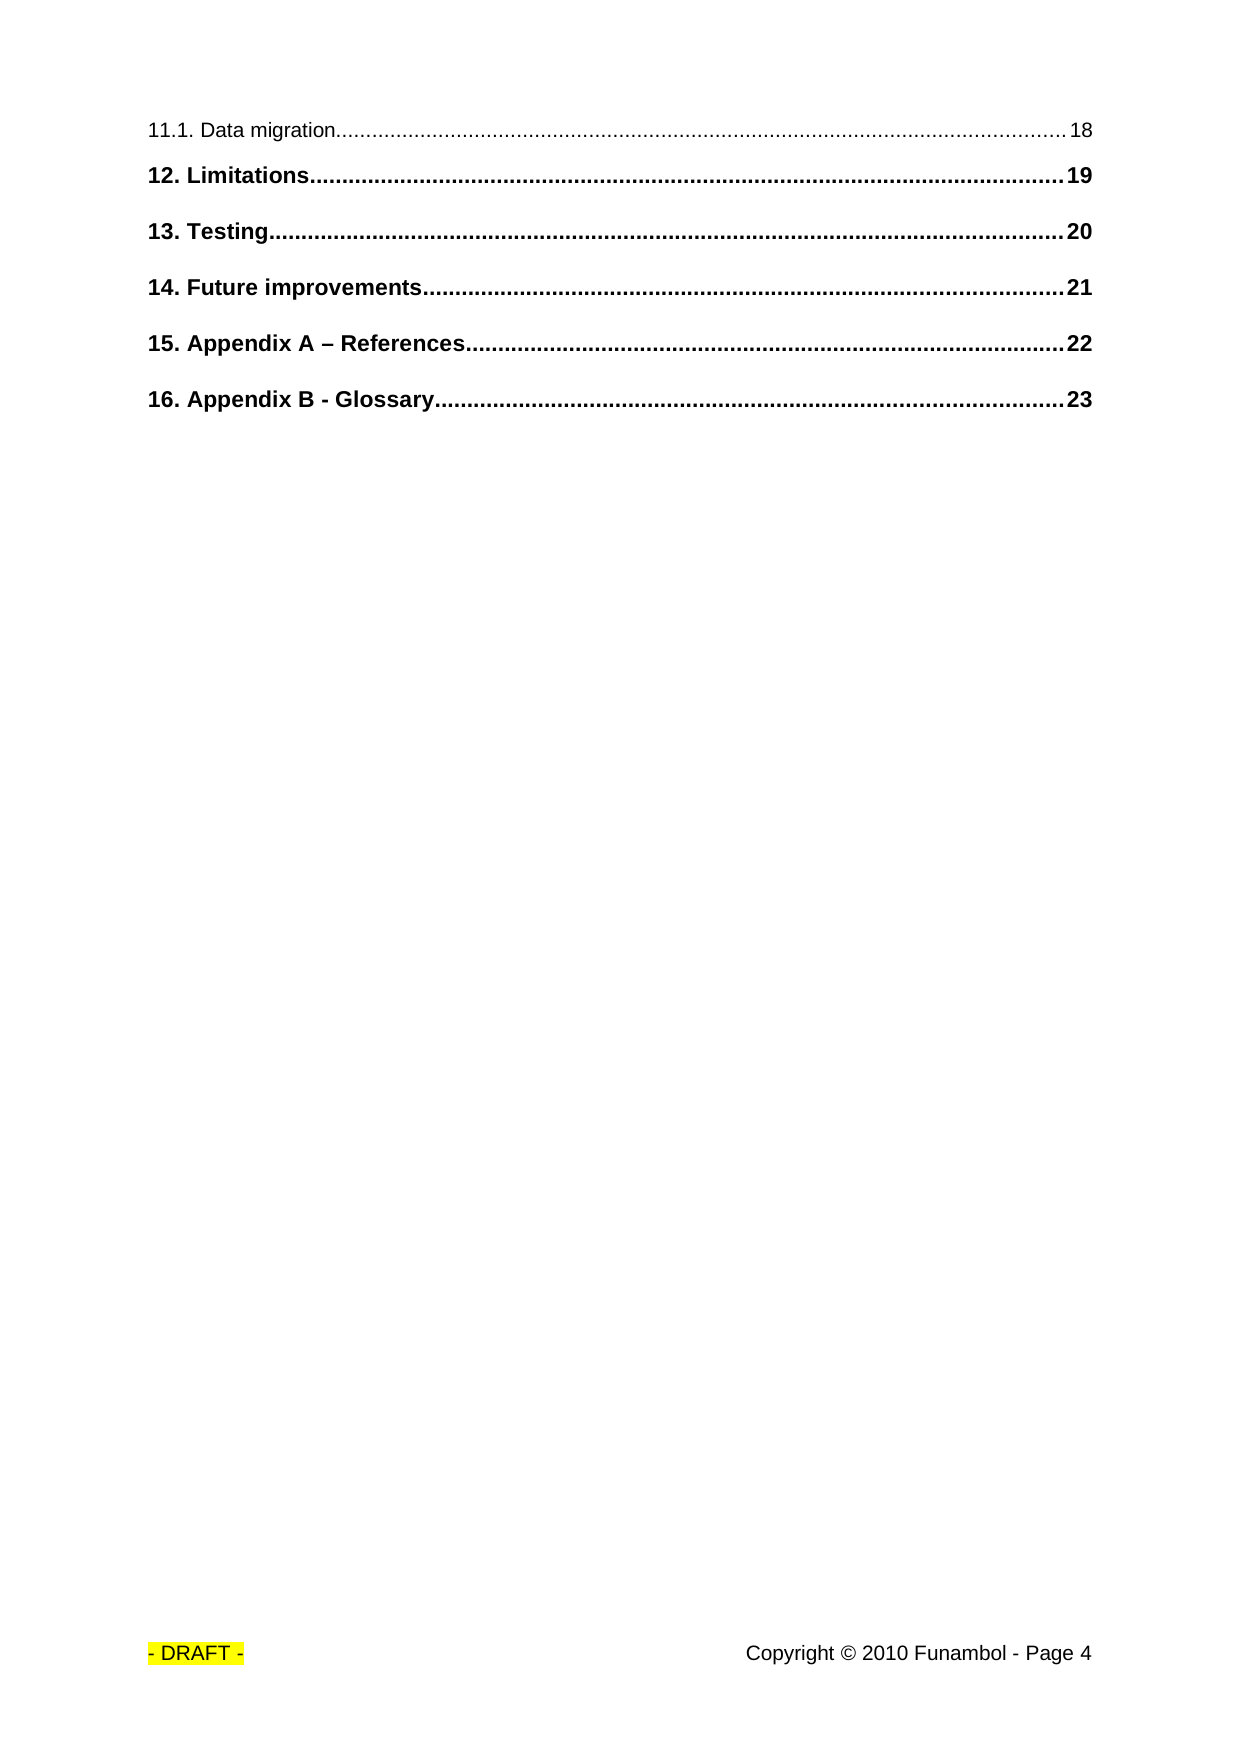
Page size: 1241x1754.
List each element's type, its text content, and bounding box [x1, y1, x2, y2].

text 14. Future improvements 21 [148, 275, 1093, 301]
text 12. Limitations 19 [148, 163, 1093, 189]
text 16. Appendix B - Glossary 23 [148, 387, 1093, 413]
text 13. Testing 20 [148, 219, 1093, 245]
text 15. Appendix A – References 22 [148, 331, 1093, 357]
text 11.1. Data migration 18 [148, 118, 1093, 142]
